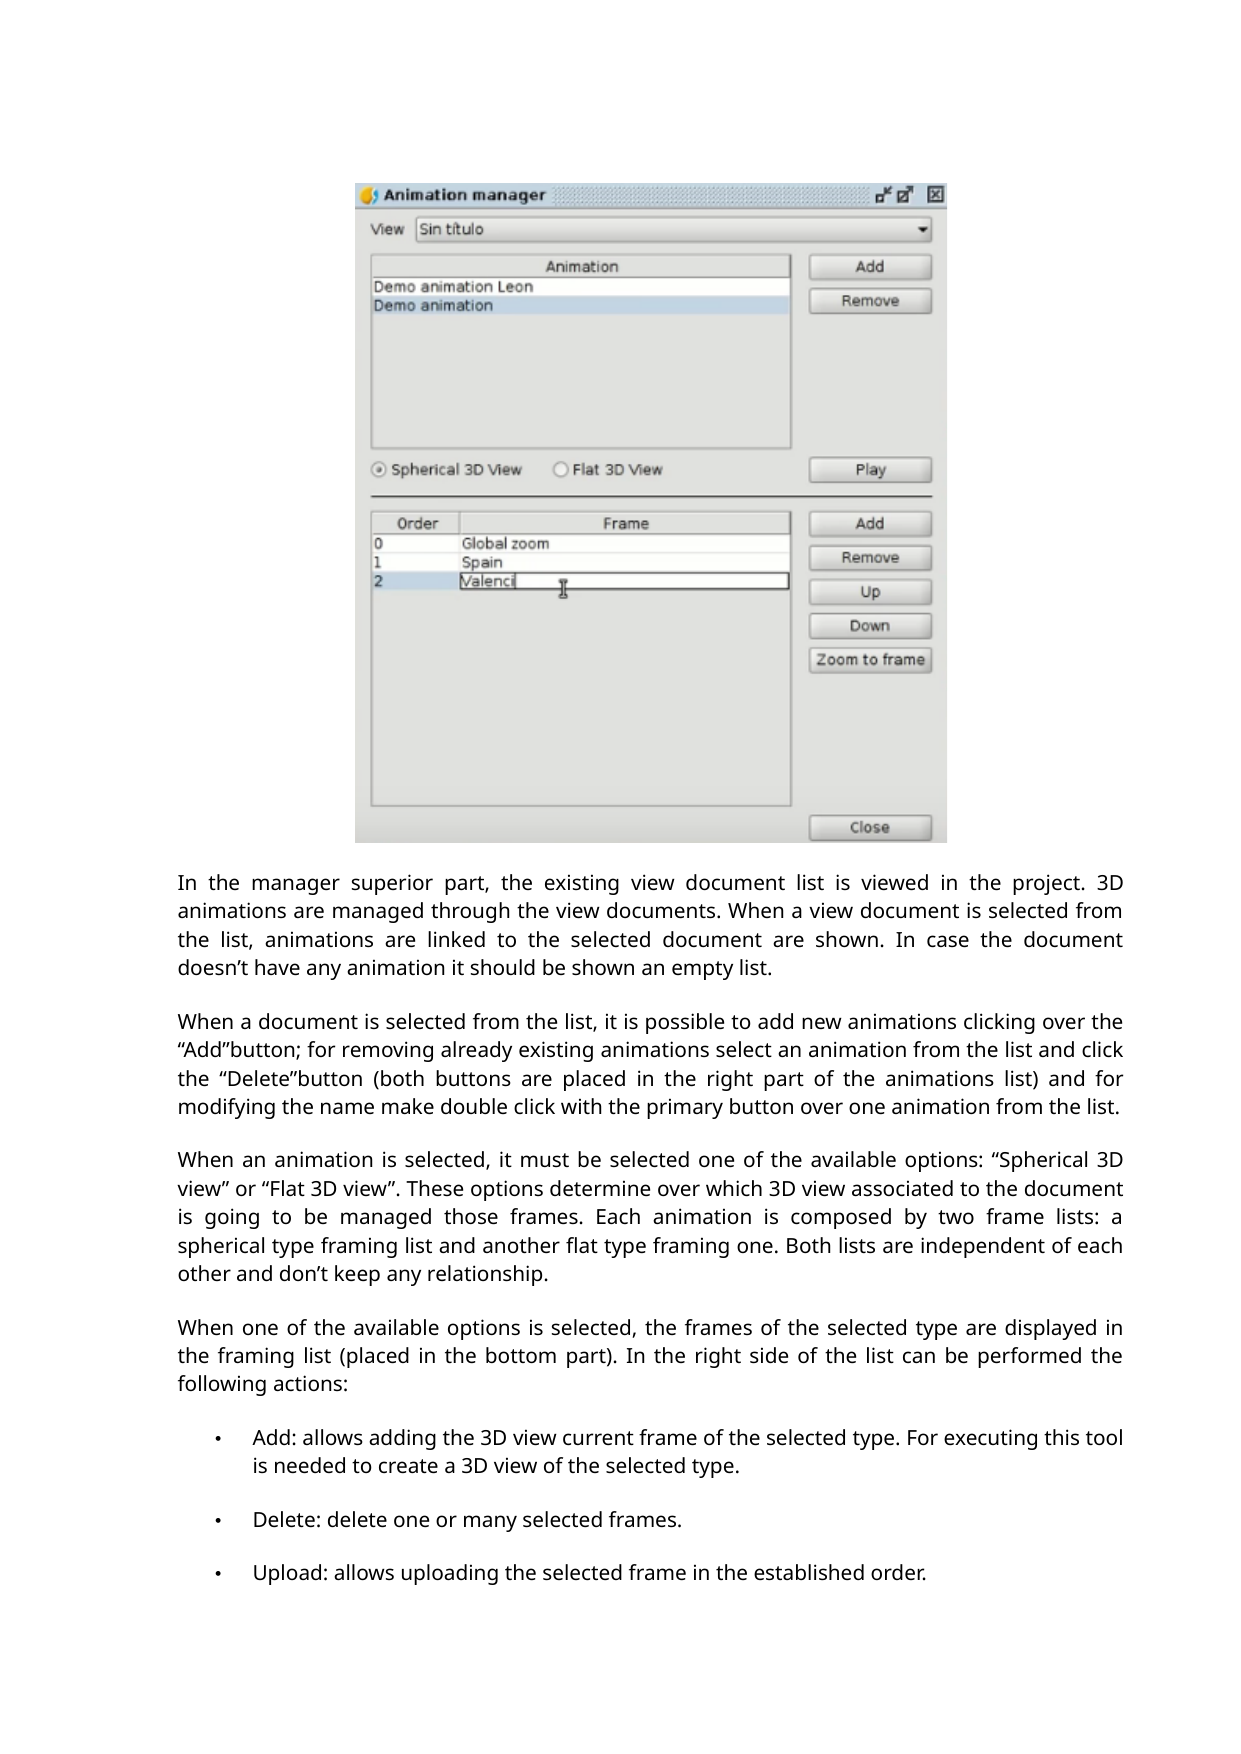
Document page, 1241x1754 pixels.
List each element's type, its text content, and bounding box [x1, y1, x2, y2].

list Upload: allows uploading the selected frame in the established order. [215, 1558, 1125, 1587]
text In the manager superior part, the existing view document list is viewed in the project. 3D animations are managed through the view documents. When a view document is selected from the list, animations are linked to the selected document are shown. In case the document doesn’t have any animation it should be shown an empty list. [177, 868, 1125, 982]
text When one of the available options is selected, the frames of the selected type are displayed in the framing list (placed in the bottom part). In the right side of the list can be performed the following actions: [177, 1313, 1125, 1398]
text When a document is selected from the list, it is possible to add new animations clicking over the “Add”button; for removing already existing animations select an animation from the list and click the “Delete”button (both buttons are placed in the right part of the animations list) and for modifying the name make double click with the primary button over one animation from the list. [177, 1007, 1125, 1121]
list Add: allows adding the 3D view current frame of the selected type. For executing this tool is needed to create a 3D view of the selected type. [215, 1423, 1125, 1480]
text When an animation is selected, it must be selected one of the available options: “Spherical 3D view” or “Flat 3D view”. These options determine over which 3D view associated to the document is going to be managed those frames. Each animation is composed by two frame lists: a spherical type framing list and another flat type framing one. Both lists are independent of each other and don’t keep any relationship. [177, 1146, 1125, 1288]
list Delete: delete one or many selected frames. [215, 1505, 1125, 1533]
picture [355, 183, 948, 843]
